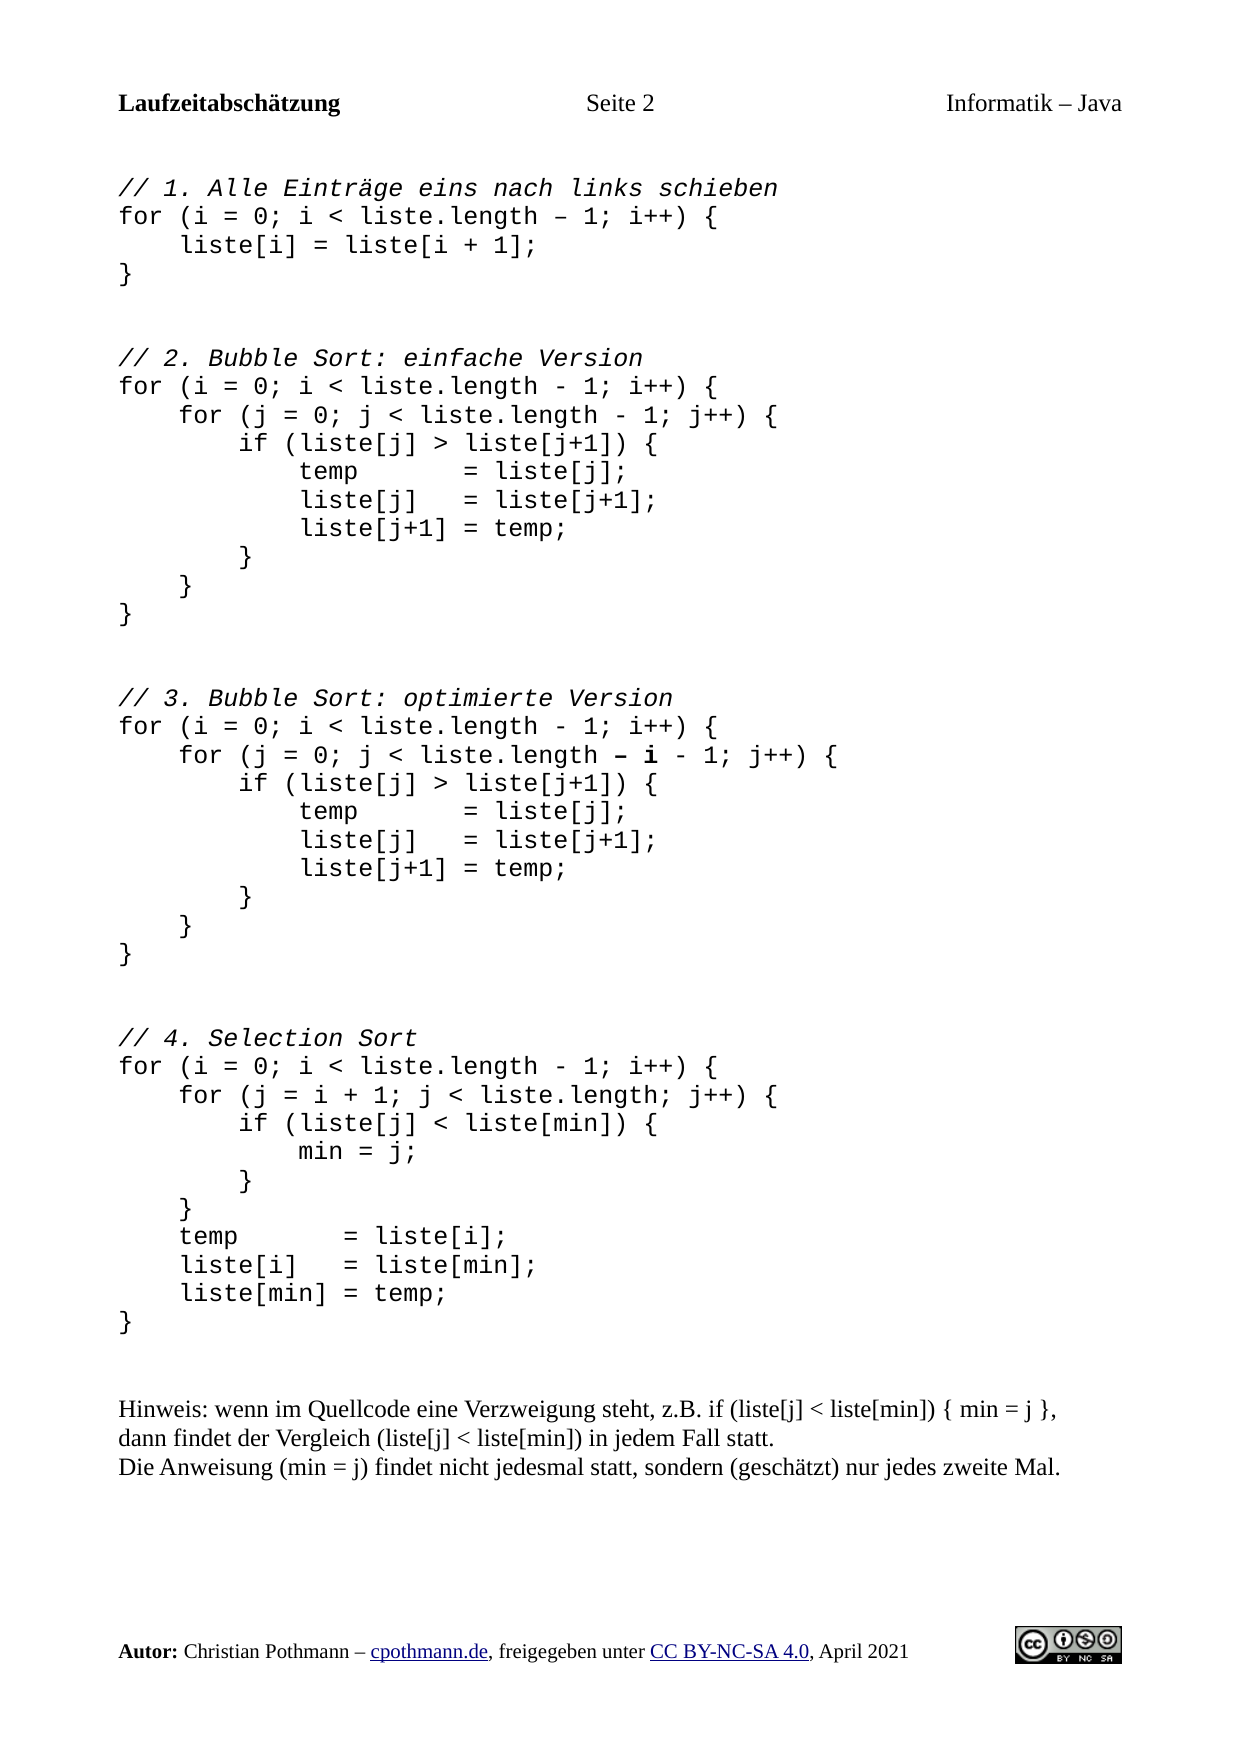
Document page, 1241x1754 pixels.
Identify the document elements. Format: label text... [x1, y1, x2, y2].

text } [118, 1167, 1122, 1196]
text dann findet der Vergleich (liste[j] < liste[min]) in jedem Fall statt. [118, 1423, 1122, 1452]
text Die Anweisung (min = j) findet nicht jedesmal statt, sondern (geschätzt) nur jedes zweite Mal. [118, 1452, 1122, 1481]
text for (i = 0; i < liste.length - 1; i++) { [118, 1054, 1122, 1082]
text Hinweis: wenn im Quellcode eine Verzweigung steht, z.B. if (liste[j] < liste[min]) { min = j }, [118, 1394, 1122, 1423]
text // 3. Bubble Sort: optimierte Version [118, 686, 1122, 714]
text liste[j+1] = temp; [118, 516, 1122, 544]
text } [118, 601, 1122, 629]
text } [118, 912, 1122, 941]
text liste[i] = liste[min]; [118, 1252, 1122, 1281]
text temp = liste[j]; [118, 799, 1122, 827]
text temp = liste[j]; [118, 459, 1122, 487]
text min = j; [118, 1139, 1122, 1167]
text } [118, 572, 1122, 601]
text } [118, 1309, 1122, 1337]
text // 4. Selection Sort [118, 1026, 1122, 1054]
text liste[j] = liste[j+1]; [118, 827, 1122, 856]
text for (i = 0; i < liste.length – 1; i++) { [118, 204, 1122, 232]
text liste[i] = liste[i + 1]; [118, 232, 1122, 261]
text for (j = 0; j < liste.length – i - 1; j++) { [118, 742, 1122, 771]
text liste[j+1] = temp; [118, 856, 1122, 884]
text liste[min] = temp; [118, 1281, 1122, 1309]
text for (i = 0; i < liste.length - 1; i++) { [118, 374, 1122, 402]
text } [118, 941, 1122, 969]
text if (liste[j] > liste[j+1]) { [118, 431, 1122, 459]
text for (j = i + 1; j < liste.length; j++) { [118, 1082, 1122, 1111]
text } [118, 884, 1122, 912]
text } [118, 1196, 1122, 1224]
text if (liste[j] < liste[min]) { [118, 1111, 1122, 1139]
text } [118, 261, 1122, 289]
text for (j = 0; j < liste.length - 1; j++) { [118, 402, 1122, 431]
text Autor: Christian Pothmann – cpothmann.de, freigegeben unter CC BY-NC-SA 4.0, April 2021 [118, 1639, 1015, 1663]
text liste[j] = liste[j+1]; [118, 487, 1122, 516]
text // 1. Alle Einträge eins nach links schieben [118, 176, 1122, 204]
text if (liste[j] > liste[j+1]) { [118, 771, 1122, 799]
text for (i = 0; i < liste.length - 1; i++) { [118, 714, 1122, 742]
text // 2. Bubble Sort: einfache Version [118, 346, 1122, 374]
text } [118, 544, 1122, 572]
picture [1015, 1626, 1122, 1664]
text temp = liste[i]; [118, 1224, 1122, 1252]
